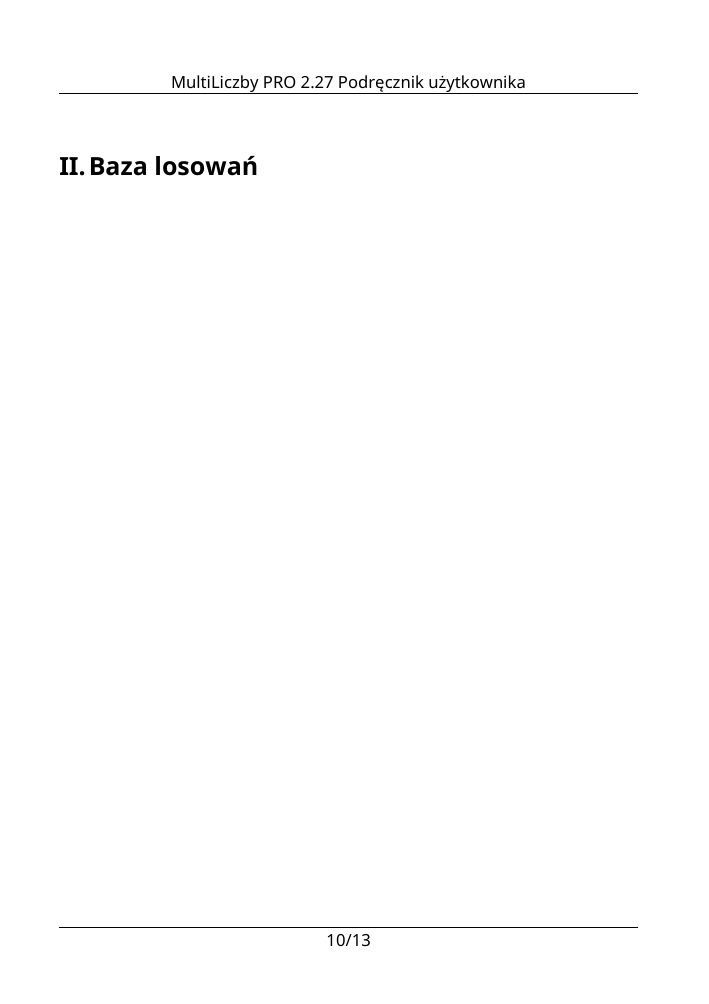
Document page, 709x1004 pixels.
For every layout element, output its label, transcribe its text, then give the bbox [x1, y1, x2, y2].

subtitle Baza losowań [59, 149, 638, 183]
